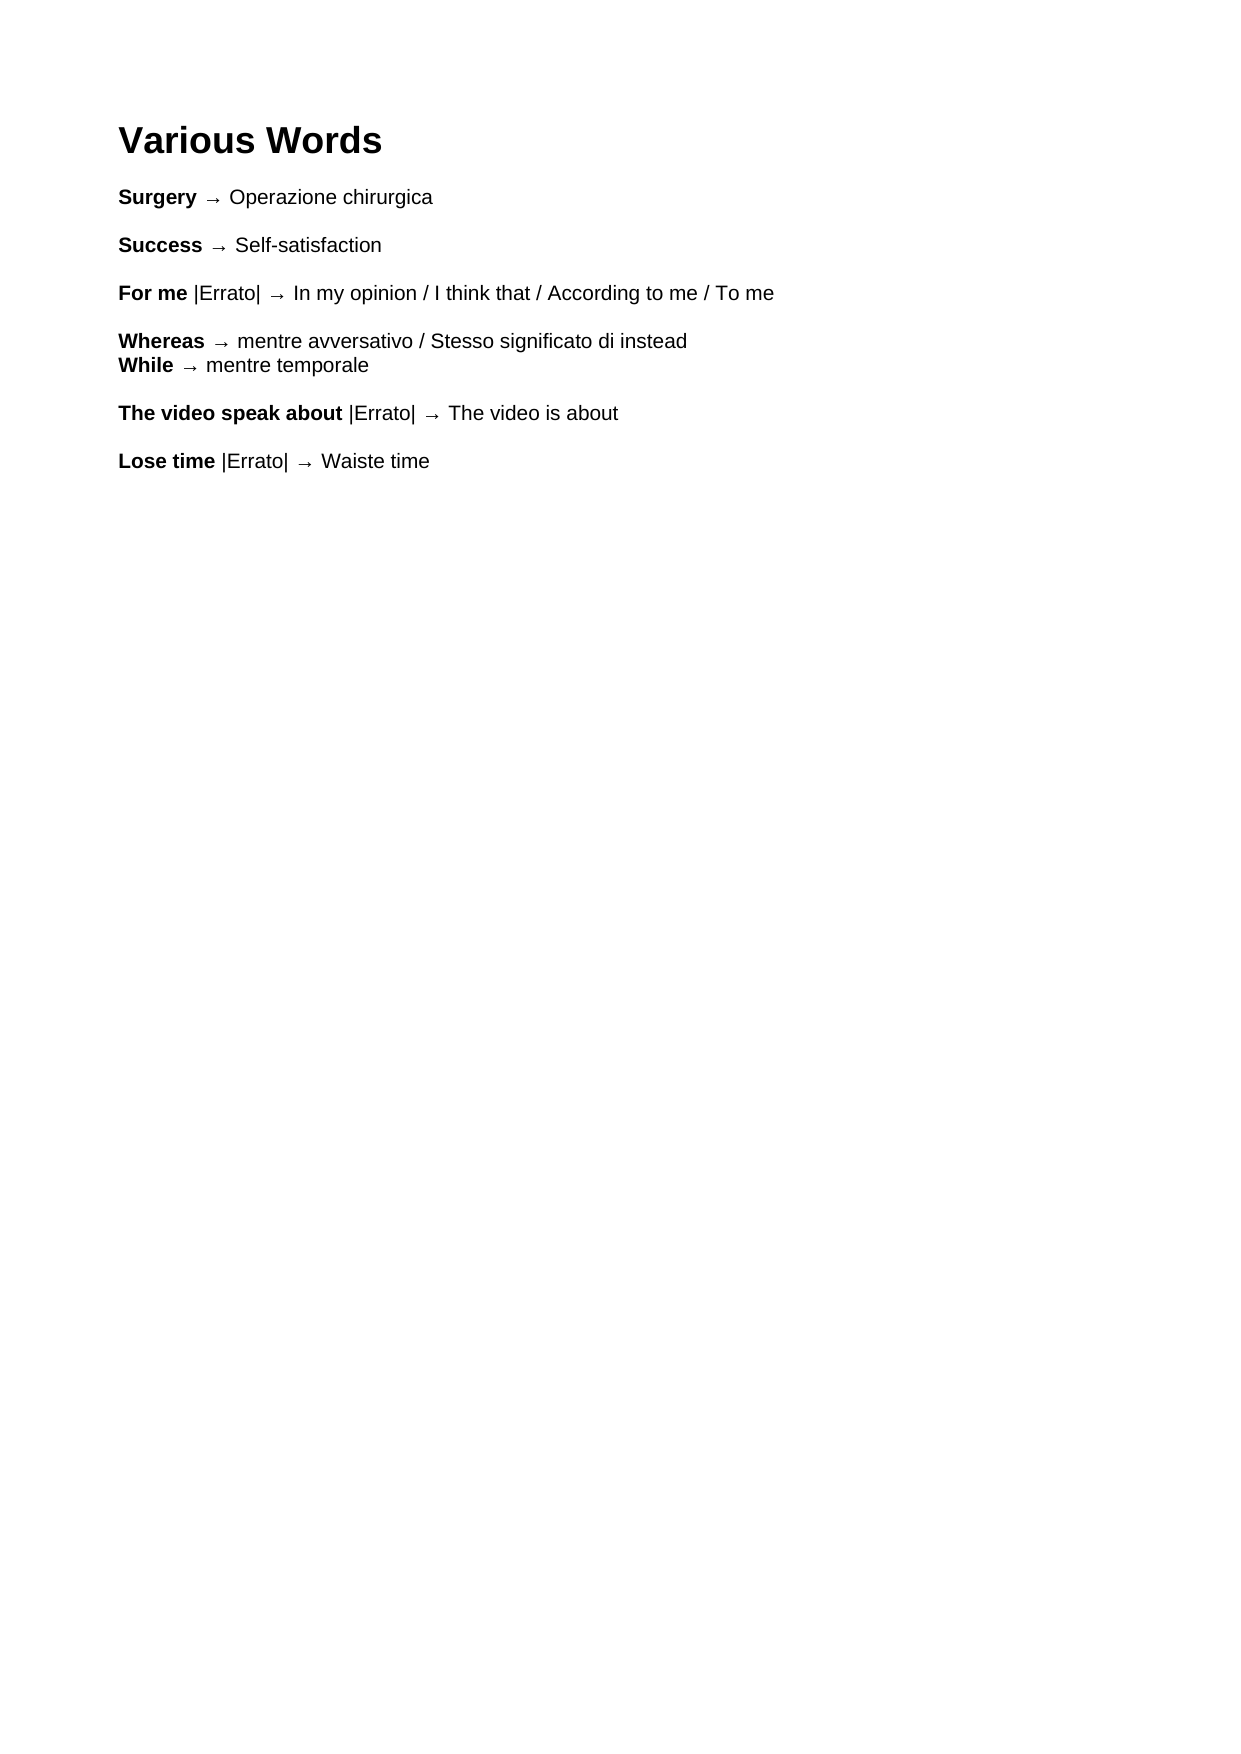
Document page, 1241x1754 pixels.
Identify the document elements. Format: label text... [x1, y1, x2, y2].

text The video speak about |Errato| → The video is about [118, 401, 1122, 425]
text Surgery → Operazione chirurgica [118, 185, 1122, 209]
text Success → Self-satisfaction [118, 233, 1122, 257]
text While → mentre temporale [118, 353, 1122, 377]
text Various Words [118, 118, 1122, 161]
text For me |Errato| → In my opinion / I think that / According to me / To me [118, 281, 1122, 305]
text Whereas → mentre avversativo / Stesso significato di instead [118, 329, 1122, 353]
text Lose time |Errato| → Waiste time [118, 449, 1122, 473]
